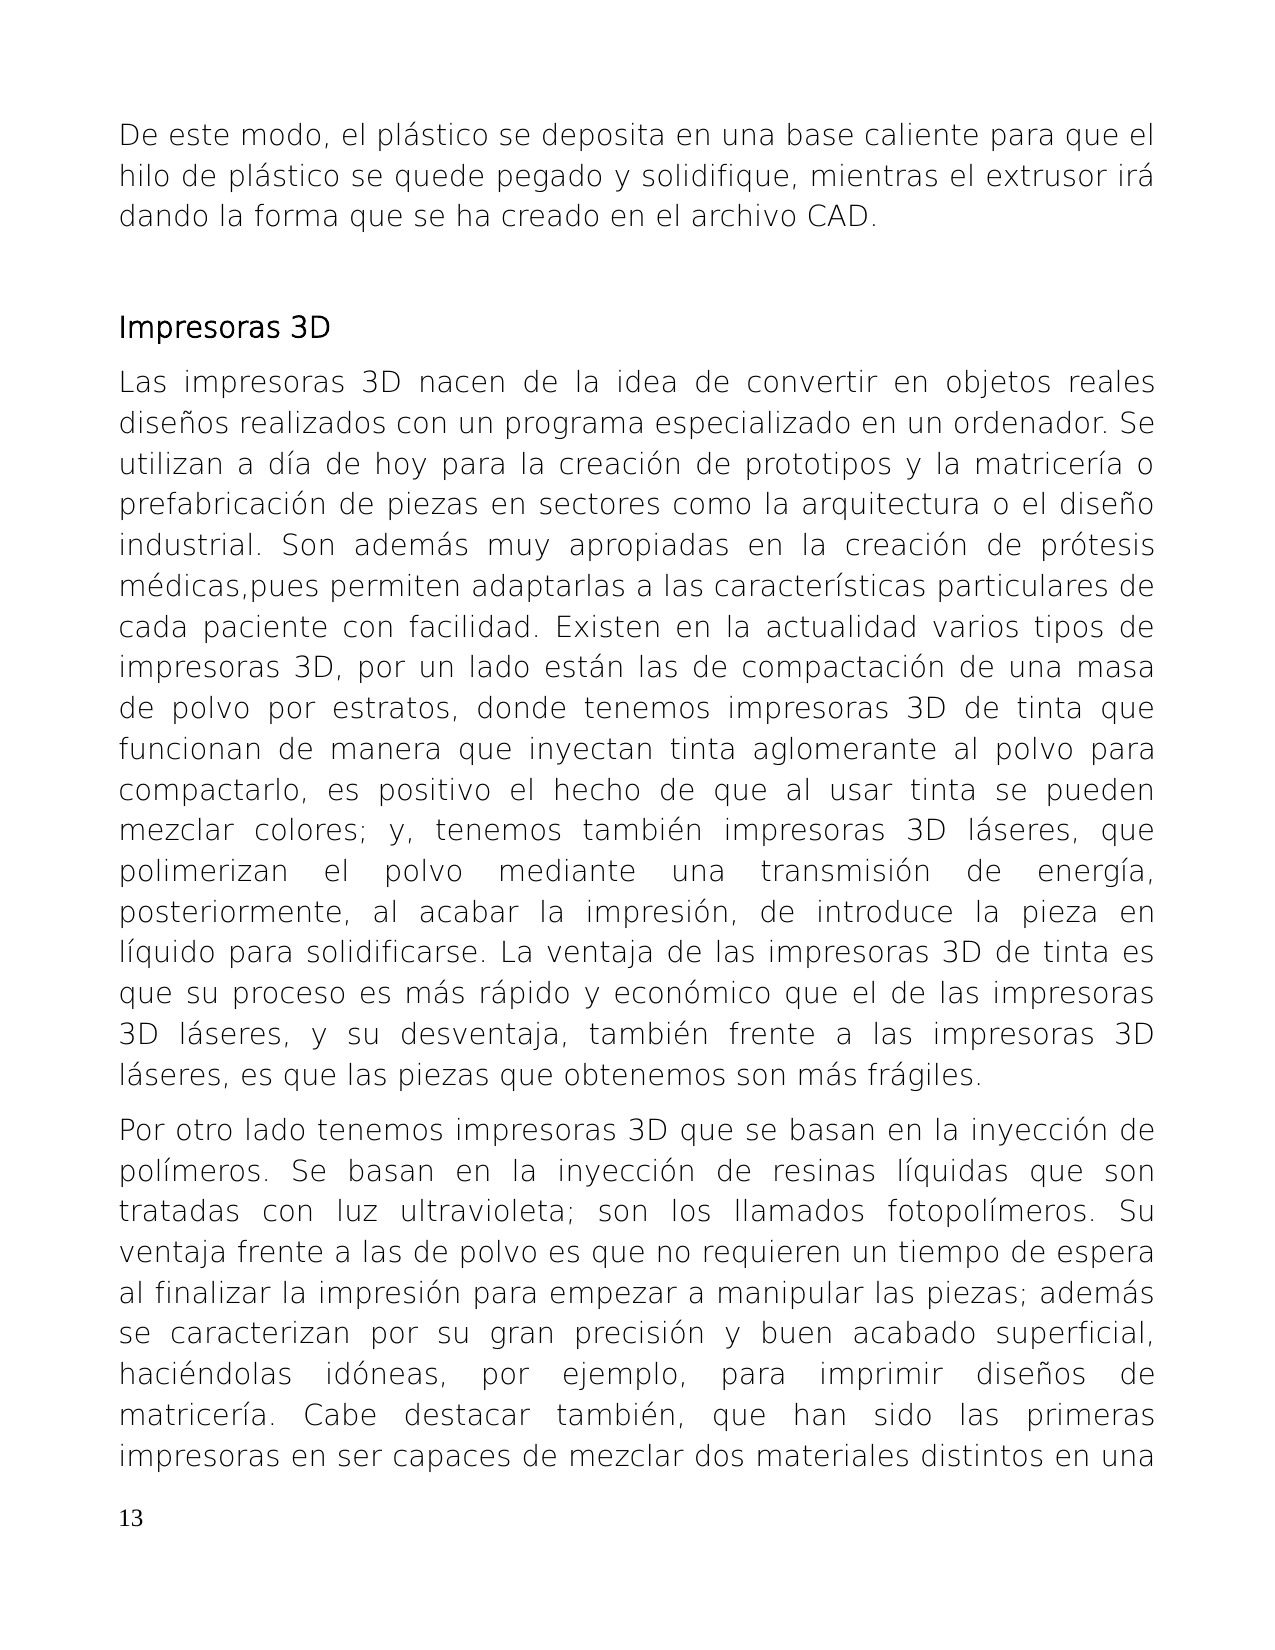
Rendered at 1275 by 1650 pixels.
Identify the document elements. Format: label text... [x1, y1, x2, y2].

text De este modo, el plástico se deposita en una base caliente para que el hilo de plástico se quede pegado y solidifique, mientras el extrusor irá dando la forma que se ha creado en el archivo CAD. [118, 118, 1157, 233]
text Impresoras 3D [118, 310, 1157, 344]
text Las impresoras 3D nacen de la idea de convertir en objetos reales diseños realizados con un programa especializado en un ordenador. Se utilizan a día de hoy para la creación de prototipos y la matricería o prefabricación de piezas en sectores como la arquitectura o el diseño industrial. Son además muy apropiadas en la creación de prótesis médicas,pues permiten adaptarlas a las características particulares de cada paciente con facilidad. Existen en la actualidad varios tipos de impresoras 3D, por un lado están las de compactación de una masa de polvo por estratos, donde tenemos impresoras 3D de tinta que funcionan de manera que inyectan tinta aglomerante al polvo para compactarlo, es positivo el hecho de que al usar tinta se pueden mezclar colores; y, tenemos también impresoras 3D láseres, que polimerizan el polvo mediante una transmisión de energía, posteriormente, al acabar la impresión, de introduce la pieza en líquido para solidificarse. La ventaja de las impresoras 3D de tinta es que su proceso es más rápido y económico que el de las impresoras 3D láseres, y su desventaja, también frente a las impresoras 3D láseres, es que las piezas que obtenemos son más frágiles. [118, 366, 1157, 1092]
text Por otro lado tenemos impresoras 3D que se basan en la inyección de polímeros. Se basan en la inyección de resinas líquidas que son tratadas con luz ultravioleta; son los llamados fotopolímeros. Su ventaja frente a las de polvo es que no requieren un tiempo de espera al finalizar la impresión para empezar a manipular las piezas; además se caracterizan por su gran precisión y buen acabado superficial, haciéndolas idóneas, por ejemplo, para imprimir diseños de matricería. Cabe destacar también, que han sido las primeras impresoras en ser capaces de mezclar dos materiales distintos en una [118, 1113, 1157, 1473]
